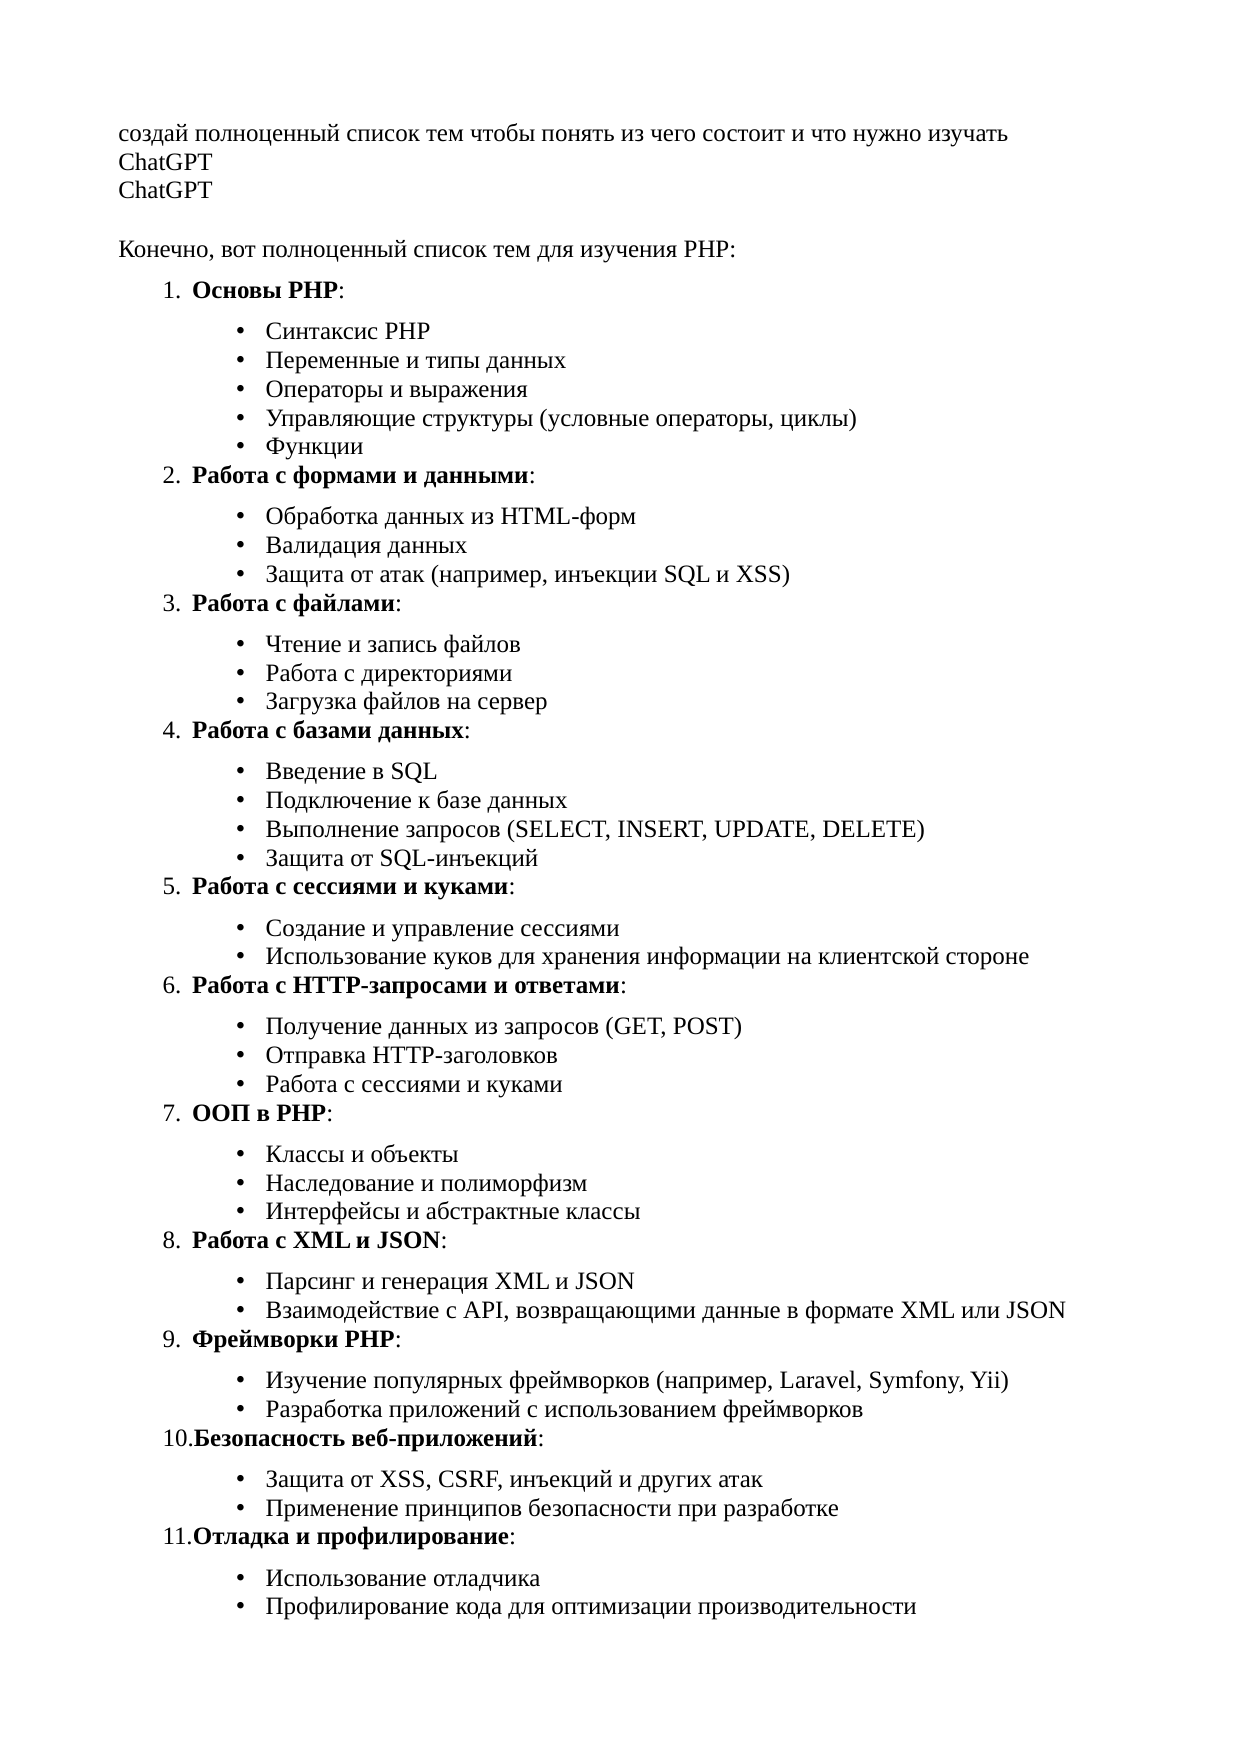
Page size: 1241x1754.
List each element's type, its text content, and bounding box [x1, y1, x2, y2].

list Основы PHP: [162, 275, 1122, 304]
list Переменные и типы данных [236, 345, 1122, 374]
list Использование куков для хранения информации на клиентской стороне [236, 941, 1122, 970]
list Взаимодействие с API, возвращающими данные в формате XML или JSON [236, 1295, 1122, 1324]
list Применение принципов безопасности при разработке [236, 1493, 1122, 1521]
list Парсинг и генерация XML и JSON [236, 1266, 1122, 1295]
list Синтаксис PHP [236, 316, 1122, 345]
list Введение в SQL [236, 756, 1122, 785]
list Классы и объекты [236, 1139, 1122, 1168]
list Отладка и профилирование: [162, 1521, 1122, 1550]
list Чтение и запись файлов [236, 629, 1122, 658]
list Отправка HTTP-заголовков [236, 1040, 1122, 1069]
list Работа с HTTP-запросами и ответами: [162, 970, 1122, 999]
list Создание и управление сессиями [236, 913, 1122, 941]
list Наследование и полиморфизм [236, 1168, 1122, 1196]
list Защита от XSS, CSRF, инъекций и других атак [236, 1464, 1122, 1493]
list Работа с сессиями и куками [236, 1069, 1122, 1098]
list Работа с базами данных: [162, 715, 1122, 744]
list Интерфейсы и абстрактные классы [236, 1196, 1122, 1225]
list Работа с сессиями и куками: [162, 871, 1122, 900]
list Работа с формами и данными: [162, 460, 1122, 489]
list Валидация данных [236, 530, 1122, 559]
list Управляющие структуры (условные операторы, циклы) [236, 403, 1122, 431]
text Конечно, вот полноценный список тем для изучения PHP: [118, 234, 1122, 263]
list Получение данных из запросов (GET, POST) [236, 1011, 1122, 1040]
text создай полноценный список тем чтобы понять из чего состоит и что нужно изучать [118, 118, 1122, 147]
list Операторы и выражения [236, 374, 1122, 403]
list Защита от SQL-инъекций [236, 843, 1122, 871]
list Фреймворки PHP: [162, 1324, 1122, 1353]
list Защита от атак (например, инъекции SQL и XSS) [236, 559, 1122, 588]
list Работа с файлами: [162, 588, 1122, 616]
list Использование отладчика [236, 1563, 1122, 1591]
text ChatGPT [118, 176, 1122, 204]
list Загрузка файлов на сервер [236, 686, 1122, 715]
list Выполнение запросов (SELECT, INSERT, UPDATE, DELETE) [236, 814, 1122, 843]
list Изучение популярных фреймворков (например, Laravel, Symfony, Yii) [236, 1365, 1122, 1394]
list Функции [236, 431, 1122, 460]
list Обработка данных из HTML-форм [236, 501, 1122, 530]
list Работа с директориями [236, 658, 1122, 686]
list Профилирование кода для оптимизации производительности [236, 1591, 1122, 1620]
list Подключение к базе данных [236, 785, 1122, 814]
list Работа с XML и JSON: [162, 1225, 1122, 1254]
list ООП в PHP: [162, 1098, 1122, 1126]
text ChatGPT [118, 147, 1122, 176]
list Безопасность веб-приложений: [162, 1423, 1122, 1451]
list Разработка приложений с использованием фреймворков [236, 1394, 1122, 1423]
